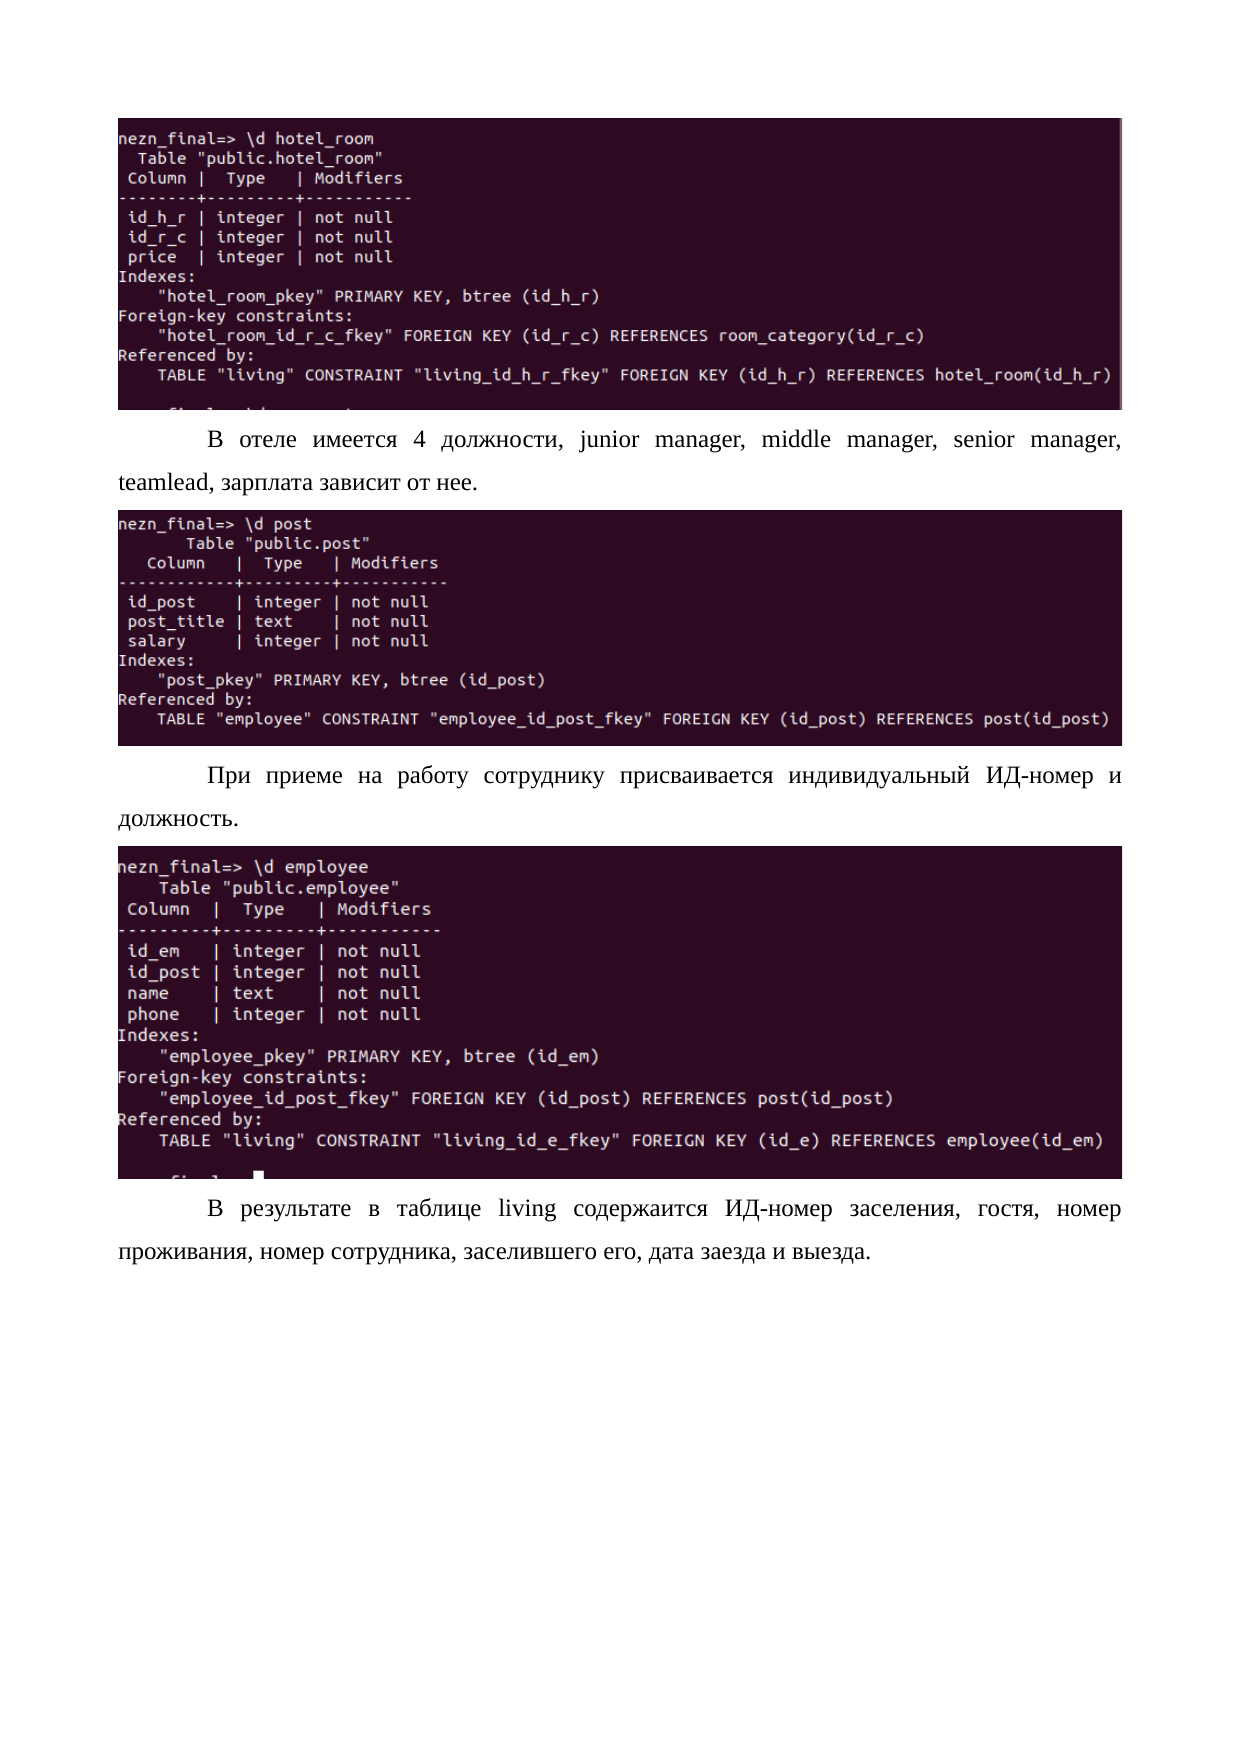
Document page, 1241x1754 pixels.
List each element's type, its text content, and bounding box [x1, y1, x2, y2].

picture [118, 118, 1123, 410]
text В отеле имеется 4 должности, junior manager, middle manager, senior manager, teamlead, зарплата зависит от нее. [118, 410, 1122, 496]
text При приеме на работу сотруднику присваивается индивидуальный ИД-номер и должность. [118, 746, 1122, 832]
picture [118, 510, 1123, 746]
picture [118, 846, 1123, 1179]
text В результате в таблице living содержаится ИД-номер заселения, гостя, номер проживания, номер сотрудника, заселившего его, дата заезда и выезда. [118, 1179, 1122, 1265]
